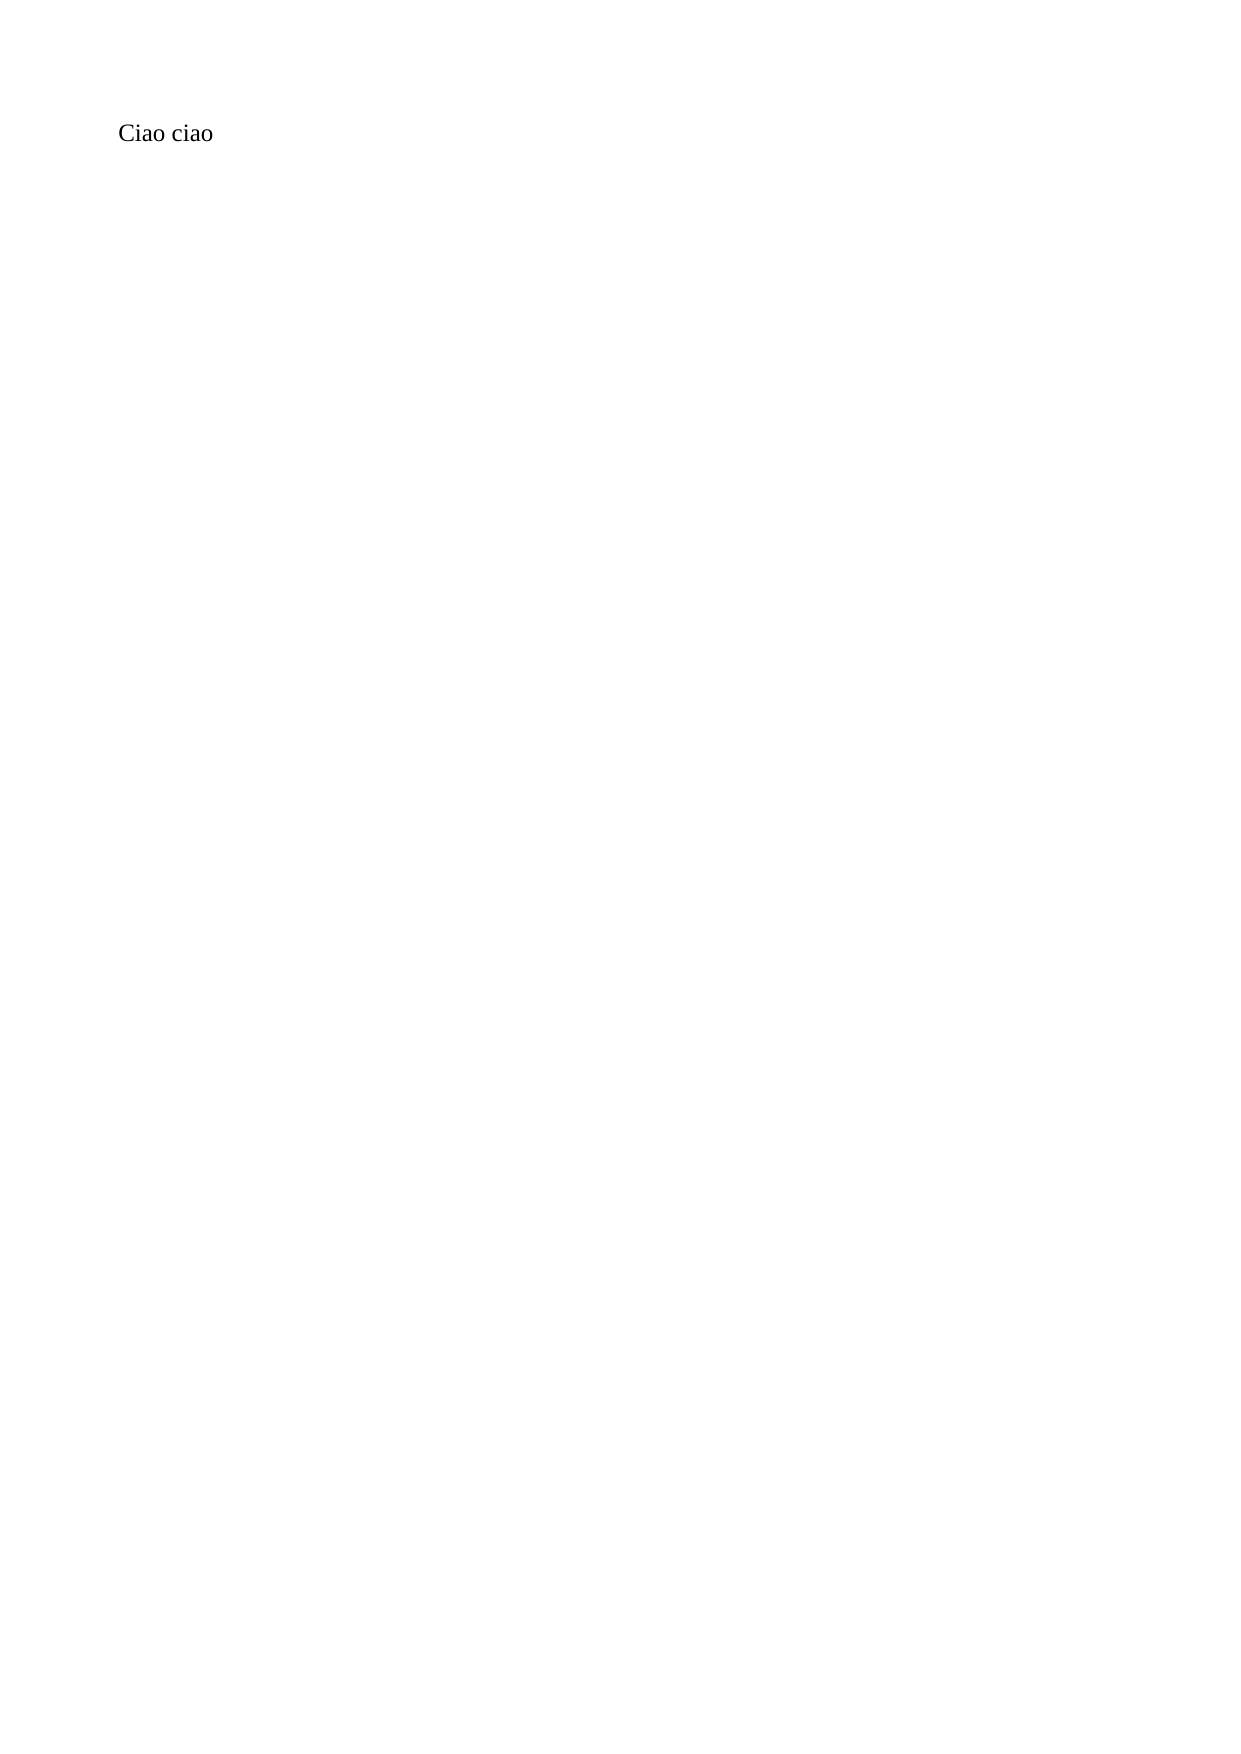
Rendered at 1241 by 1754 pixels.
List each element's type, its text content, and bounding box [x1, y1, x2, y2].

text Ciao ciao [118, 118, 1122, 147]
